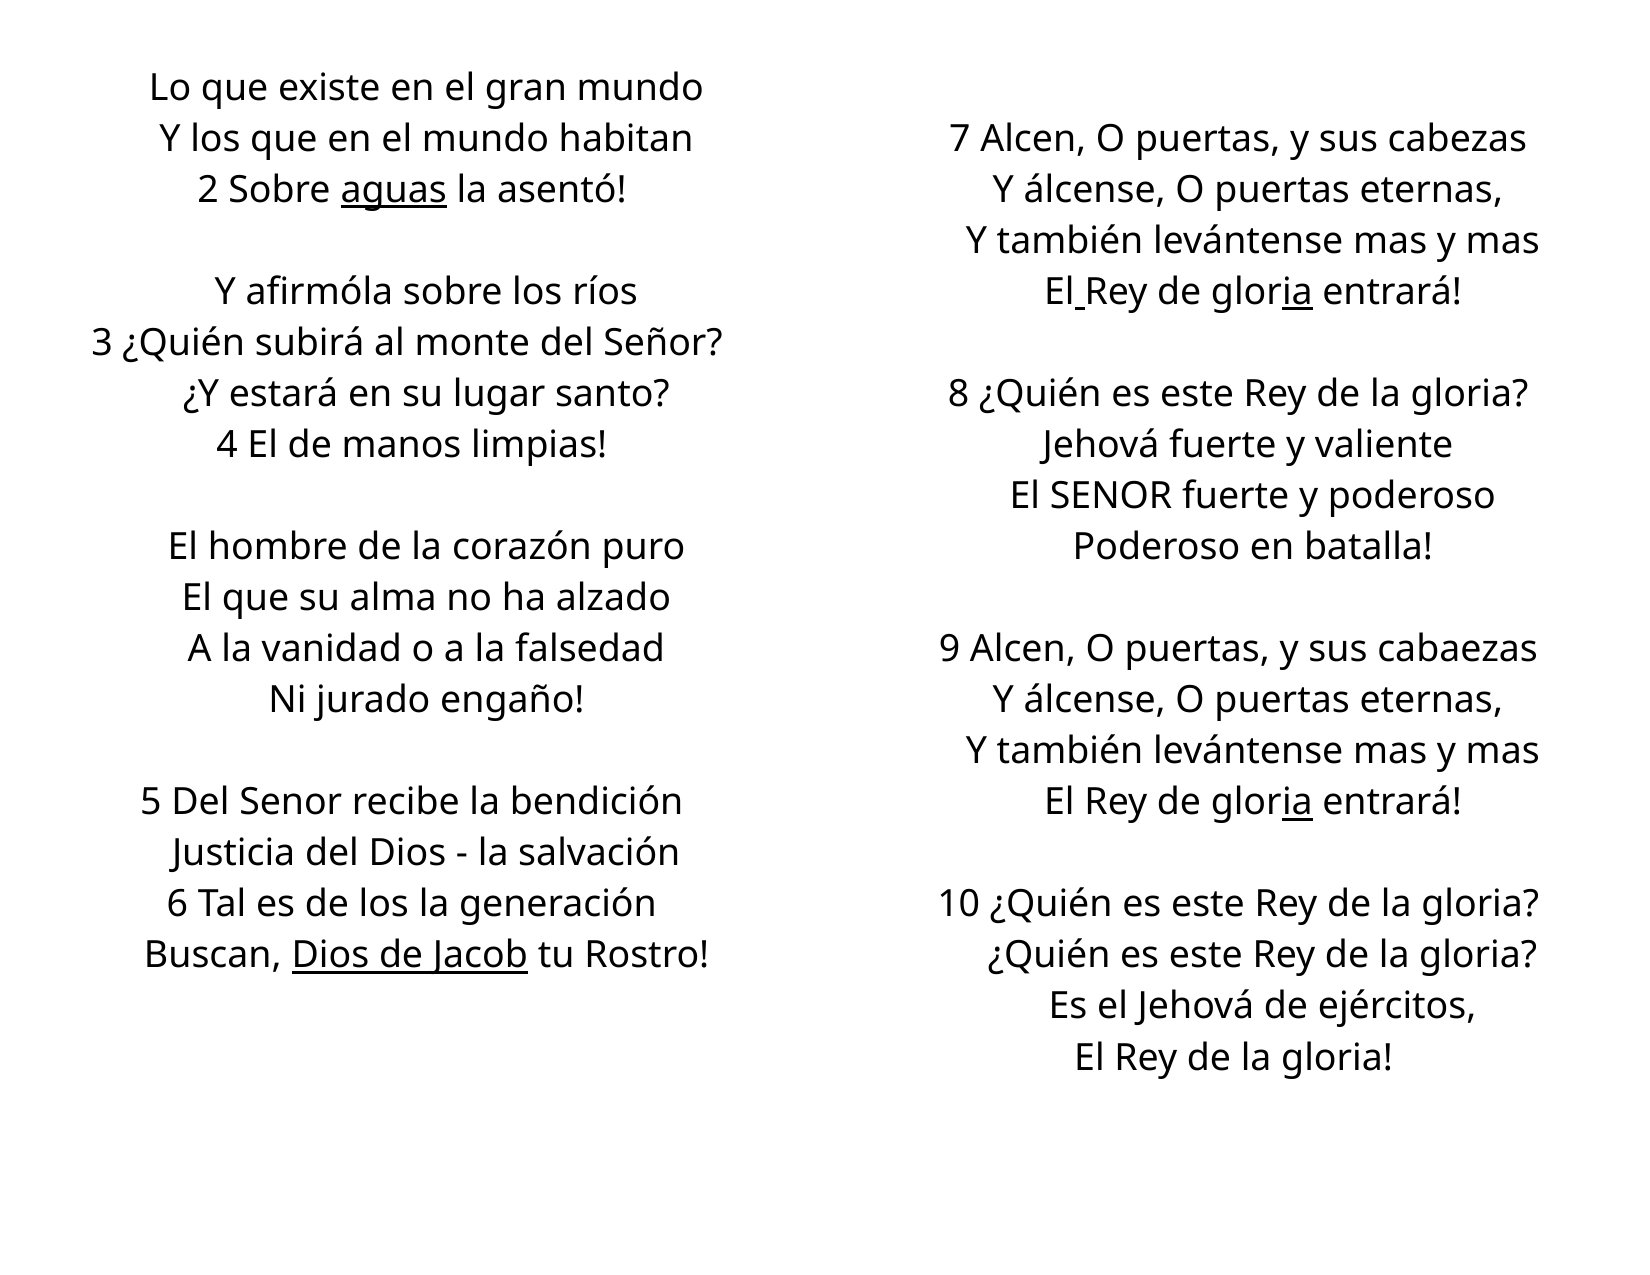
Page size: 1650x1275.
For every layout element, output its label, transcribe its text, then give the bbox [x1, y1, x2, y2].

text Y los que en el mundo habitan [60, 111, 763, 162]
text Y álcense, O puertas eternas, [886, 162, 1590, 213]
text Justicia del Dios - la salvación [60, 826, 763, 877]
text Es el Jehová de ejércitos, [886, 979, 1590, 1030]
text Y también levántense mas y mas [886, 723, 1590, 774]
text Y afirmóla sobre los ríos [60, 264, 763, 315]
text ¿Quién es este Rey de la gloria? [886, 928, 1590, 979]
text Poderoso en batalla! [886, 519, 1590, 570]
text Lo que existe en el gran mundo [60, 60, 763, 111]
text 8 ¿Quién es este Rey de la gloria? [886, 366, 1590, 417]
text El Rey de gloria entrará! [886, 264, 1590, 315]
text El Rey de la gloria! [886, 1030, 1590, 1081]
text Y álcense, O puertas eternas, [886, 672, 1590, 723]
text 10 ¿Quién es este Rey de la gloria? [886, 877, 1590, 928]
text 7 Alcen, O puertas, y sus cabezas [886, 111, 1590, 162]
text Ni jurado engaño! [60, 672, 763, 723]
text ¿Y estará en su lugar santo? [60, 366, 763, 417]
text 2 Sobre aguas la asentó! [60, 162, 763, 213]
text 4 El de manos limpias! [60, 417, 763, 468]
text El SENOR fuerte y poderoso [886, 468, 1590, 519]
text 6 Tal es de los la generación [60, 877, 763, 928]
text 5 Del Senor recibe la bendición [60, 774, 763, 826]
text Jehová fuerte y valiente [886, 417, 1590, 468]
text 9 Alcen, O puertas, y sus cabaezas [886, 621, 1590, 672]
text Buscan, Dios de Jacob tu Rostro! [60, 928, 763, 979]
text Y también levántense mas y mas [886, 213, 1590, 264]
text 3 ¿Quién subirá al monte del Señor? [60, 315, 763, 366]
text El Rey de gloria entrará! [886, 774, 1590, 826]
text El que su alma no ha alzado [60, 570, 763, 621]
text El hombre de la corazón puro [60, 519, 763, 570]
text A la vanidad o a la falsedad [60, 621, 763, 672]
